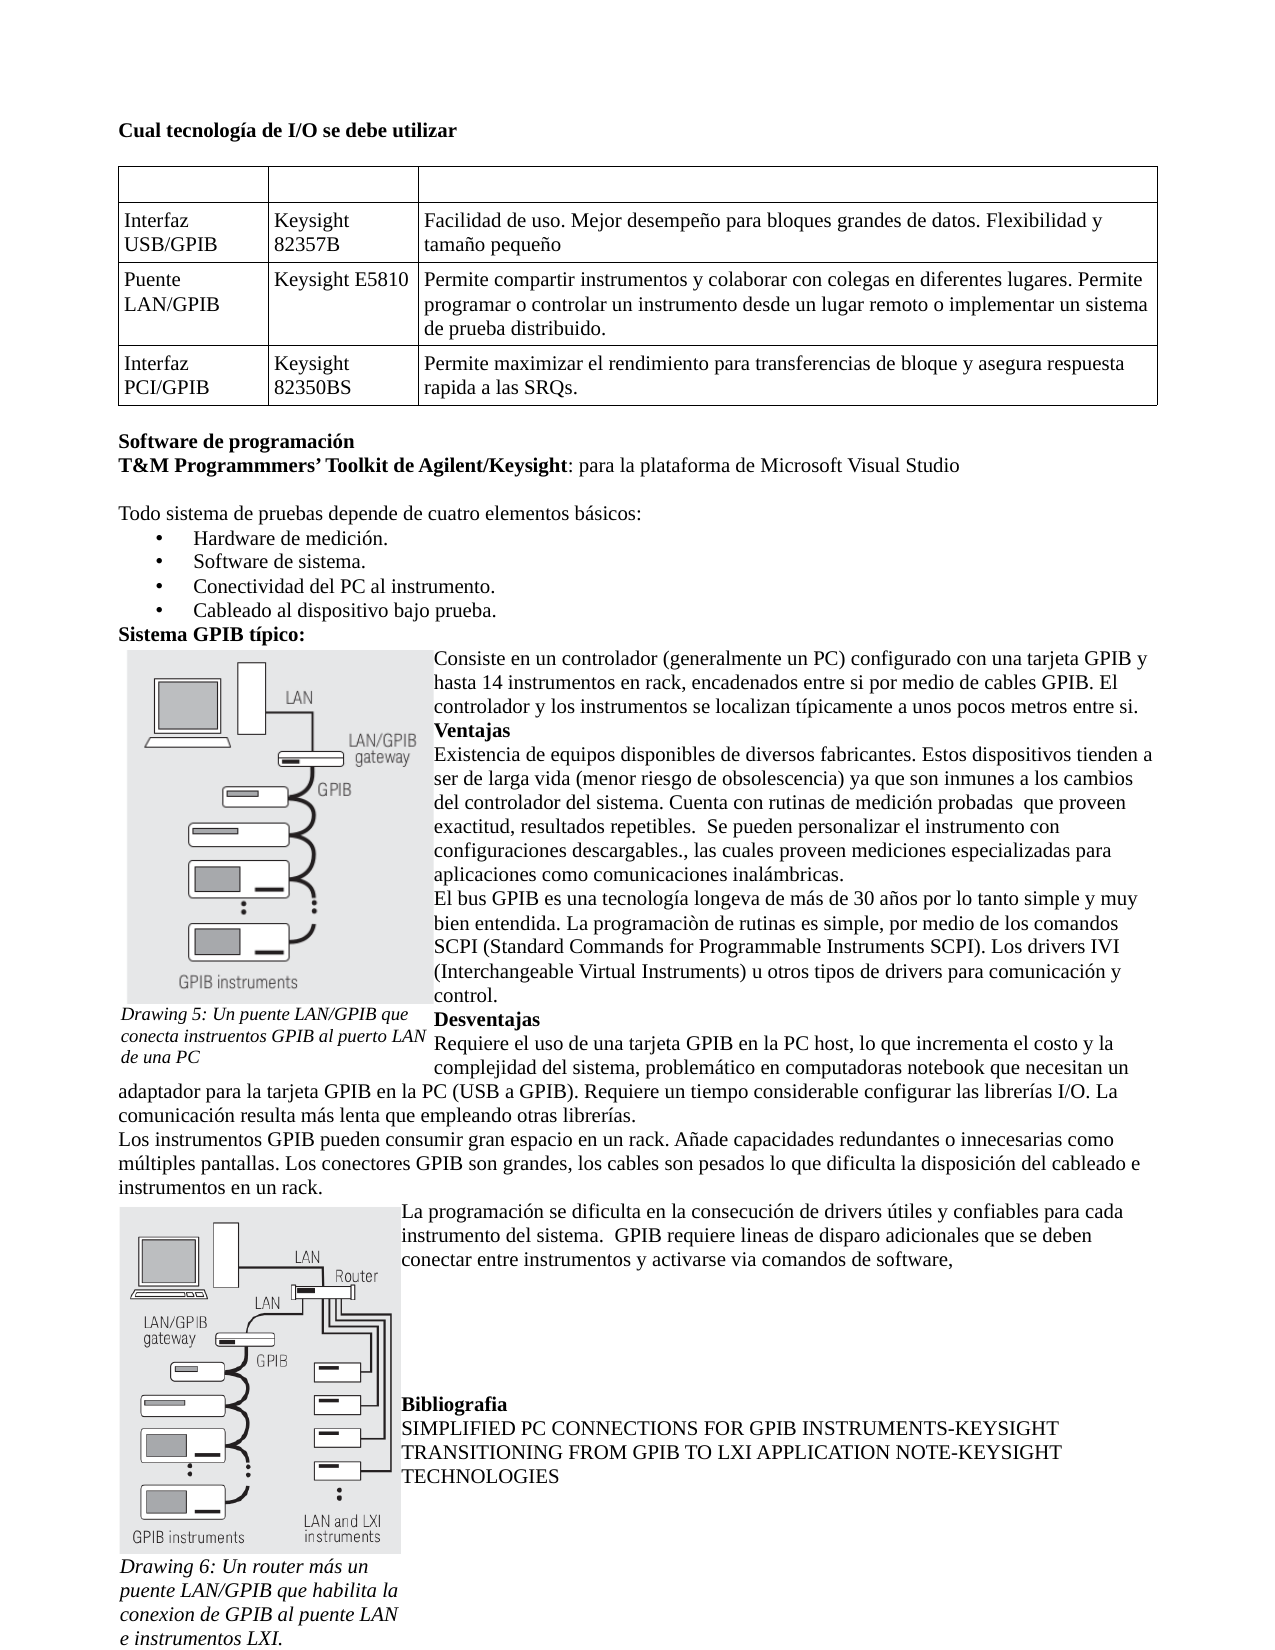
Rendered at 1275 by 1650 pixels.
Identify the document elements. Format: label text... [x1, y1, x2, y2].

table_cell Interfaz USB/GPIB [119, 203, 268, 262]
text El bus GPIB es una tecnología longeva de más de 30 años por lo tanto simple y muy bien entendida. La programaciòn de rutinas es simple, por medio de los comandos SCPI (Standard Commands for Programmable Instruments SCPI). Los drivers IVI (Interchangeable Virtual Instruments) u otros tipos de drivers para comunicación y control. [434, 886, 1157, 1007]
text Desventajas [434, 1007, 1157, 1031]
list Software de sistema. [156, 549, 1157, 573]
text Drawing 6: Un router más un puente LAN/GPIB que habilita la conexion de GPIB al puente LAN e instrumentos LXI. [119, 1217, 401, 1650]
text TRANSITIONING FROM GPIB TO LXI APPLICATION NOTE-KEYSIGHT TECHNOLOGIES [401, 1440, 1157, 1488]
text Drawing 5: Un puente LAN/GPIB que conecta instruentos GPIB al puerto LAN de una PC [121, 663, 434, 1068]
text SIMPLIFIED PC CONNECTIONS FOR GPIB INSTRUMENTS-KEYSIGHT [401, 1416, 1157, 1440]
table_cell Keysight E5810 [269, 263, 418, 345]
picture [375, 1204, 401, 1554]
text Bibliografia [401, 1392, 1157, 1416]
picture [341, 650, 434, 1004]
table_cell Permite compartir instrumentos y colaborar con colegas en diferentes lugares. Permite programar o controlar un instrumento desde un lugar remoto o implementar un sistema de prueba distribuido. [419, 263, 1157, 345]
table_cell Permite maximizar el rendimiento para transferencias de bloque y asegura respuesta rapida a las SRQs. [419, 346, 1157, 405]
list Cableado al dispositivo bajo prueba. [156, 598, 1157, 622]
text Los instrumentos GPIB pueden consumir gran espacio en un rack. Añade capacidades redundantes o innecesarias como múltiples pantallas. Los conectores GPIB son grandes, los cables son pesados lo que dificulta la disposición del cableado e instrumentos en un rack. [118, 1127, 1157, 1199]
list Hardware de medición. [156, 525, 1157, 549]
table_cell Keysight 82350BS [269, 346, 418, 405]
text T&M Programmmers’ Toolkit de Agilent/Keysight: para la plataforma de Microsoft Visual Studio [118, 453, 1157, 477]
table_header [269, 167, 418, 202]
text Software de programación [118, 429, 1157, 453]
text Ventajas [434, 718, 1157, 742]
text La programación se dificulta en la consecución de drivers útiles y confiables para cada instrumento del sistema. GPIB requiere lineas de disparo adicionales que se deben conectar entre instrumentos y activarse via comandos de software, [118, 1199, 1157, 1271]
table_cell Puente LAN/GPIB [119, 263, 268, 345]
text Requiere el uso de una tarjeta GPIB en la PC host, lo que incrementa el costo y la complejidad del sistema, problemático en computadoras notebook que necesitan un adaptador para la tarjeta GPIB en la PC (USB a GPIB). Requiere un tiempo considerable configurar las librerías I/O. La comunicación resulta más lenta que empleando otras librerías. [118, 1031, 1157, 1127]
text Consiste en un controlador (generalmente un PC) configurado con una tarjeta GPIB y hasta 14 instrumentos en rack, encadenados entre si por medio de cables GPIB. El controlador y los instrumentos se localizan típicamente a unos pocos metros entre si. [118, 646, 1157, 718]
text Todo sistema de pruebas depende de cuatro elementos básicos: [118, 501, 1157, 525]
text Existencia de equipos disponibles de diversos fabricantes. Estos dispositivos tienden a ser de larga vida (menor riesgo de obsolescencia) ya que son inmunes a los cambios del controlador del sistema. Cuenta con rutinas de medición probadas que proveen exactitud, resultados repetibles. Se pueden personalizar el instrumento con configuraciones descargables., las cuales proveen mediciones especializadas para aplicaciones como comunicaciones inalámbricas. [434, 742, 1157, 886]
table_cell Keysight 82357B [269, 203, 418, 262]
table_header [419, 167, 1157, 202]
text Cual tecnología de I/O se debe utilizar [118, 118, 1157, 142]
table_header [119, 167, 268, 202]
list Conectividad del PC al instrumento. [156, 573, 1157, 598]
table_cell Facilidad de uso. Mejor desempeño para bloques grandes de datos. Flexibilidad y tamaño pequeño [419, 203, 1157, 262]
table_cell Interfaz PCI/GPIB [119, 346, 268, 405]
text Sistema GPIB típico: [118, 622, 1157, 646]
